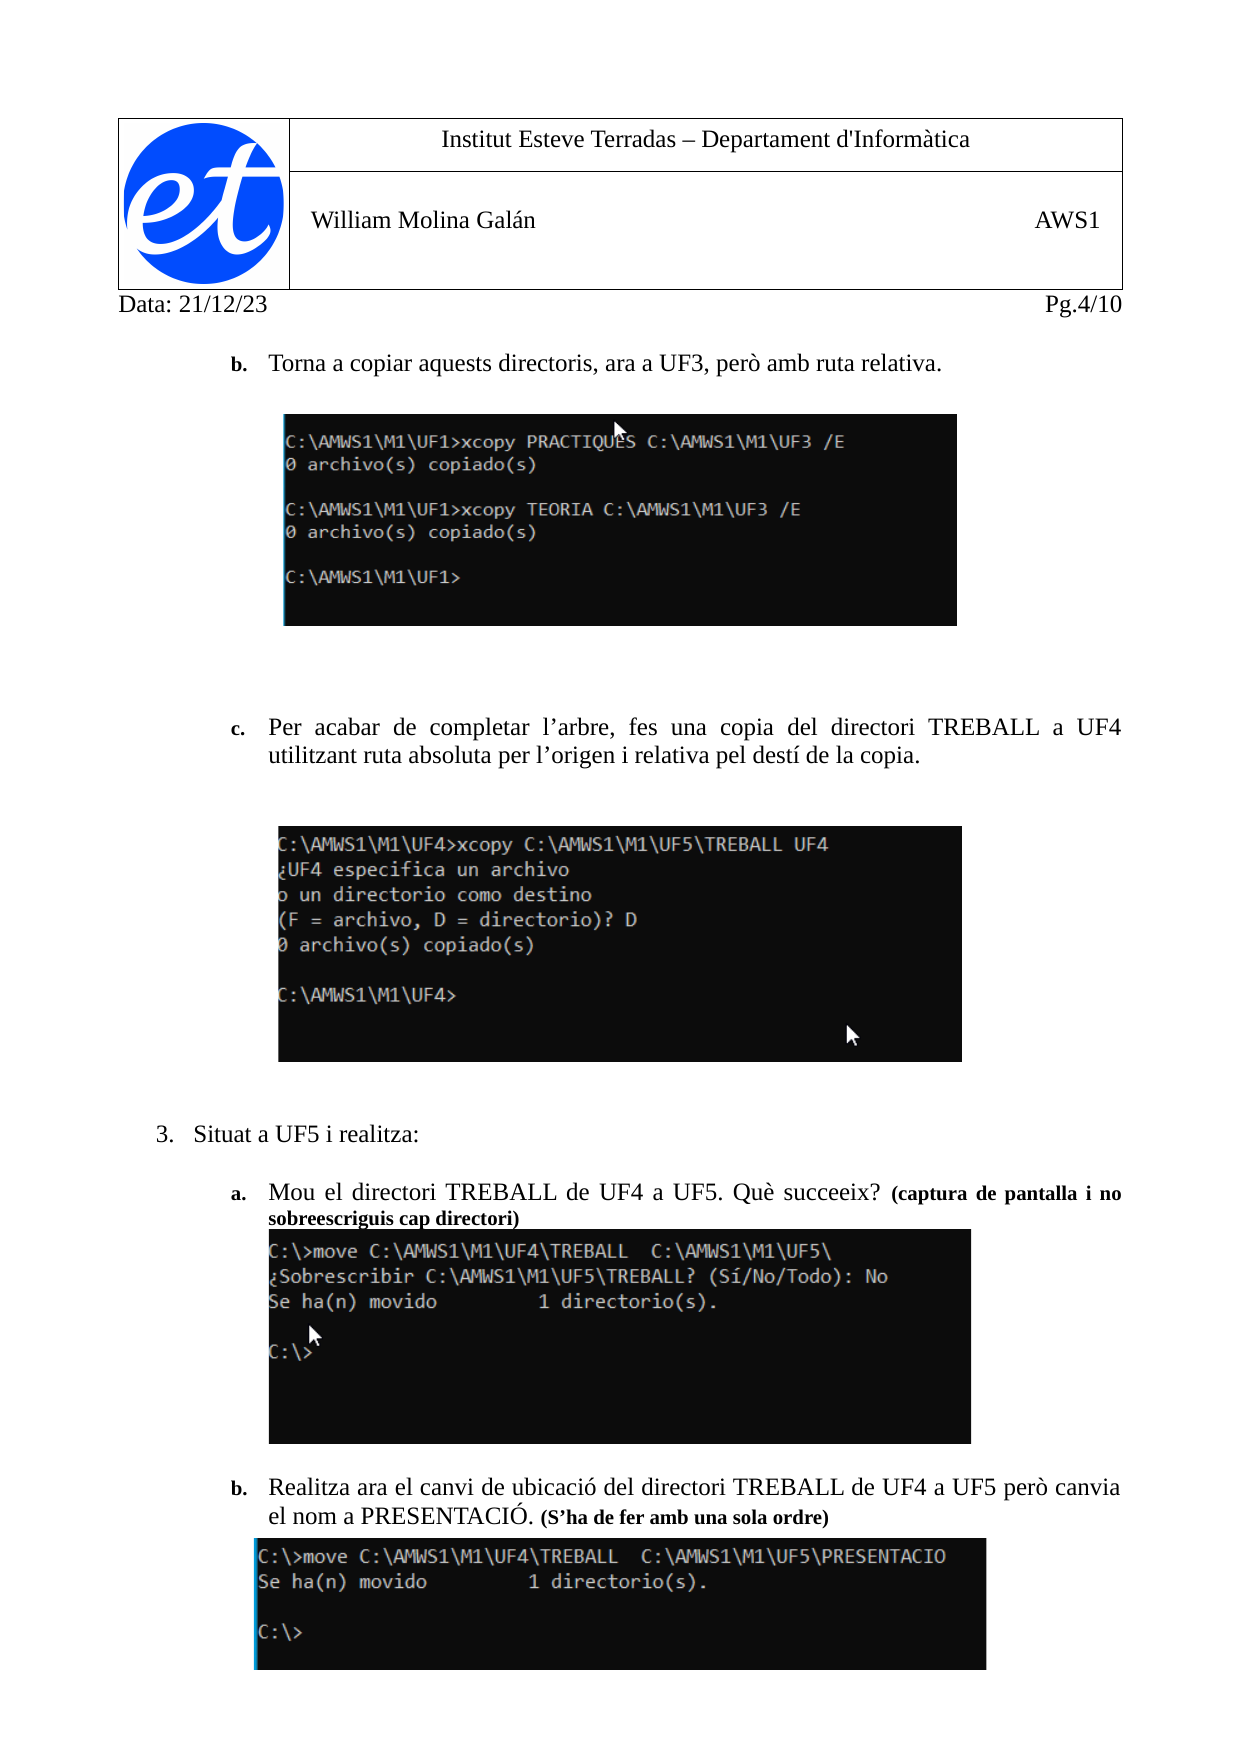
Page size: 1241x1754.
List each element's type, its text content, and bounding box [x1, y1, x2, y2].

list Torna a copiar aquests directoris, ara a UF3, però amb ruta relativa. [231, 348, 1122, 376]
picture [123, 123, 284, 284]
picture [278, 826, 962, 1062]
list Realitza ara el canvi de ubicació del directori TREBALL de UF4 a UF5 però canvia el nom a PRESENTACIÓ. (S’ha de fer amb una sola ordre) [231, 1472, 1122, 1529]
list Mou el directori TREBALL de UF4 a UF5. Què succeeix? (captura de pantalla i no sobreescriguis cap directori) [231, 1177, 1122, 1229]
picture [258, 1538, 987, 1670]
picture [283, 414, 957, 626]
list Per acabar de completar l’arbre, fes una copia del directori TREBALL a UF4 utilitzant ruta absoluta per l’origen i relativa pel destí de la copia. [231, 712, 1122, 769]
picture [268, 1229, 972, 1444]
list Situat a UF5 i realitza: [156, 1119, 1122, 1148]
